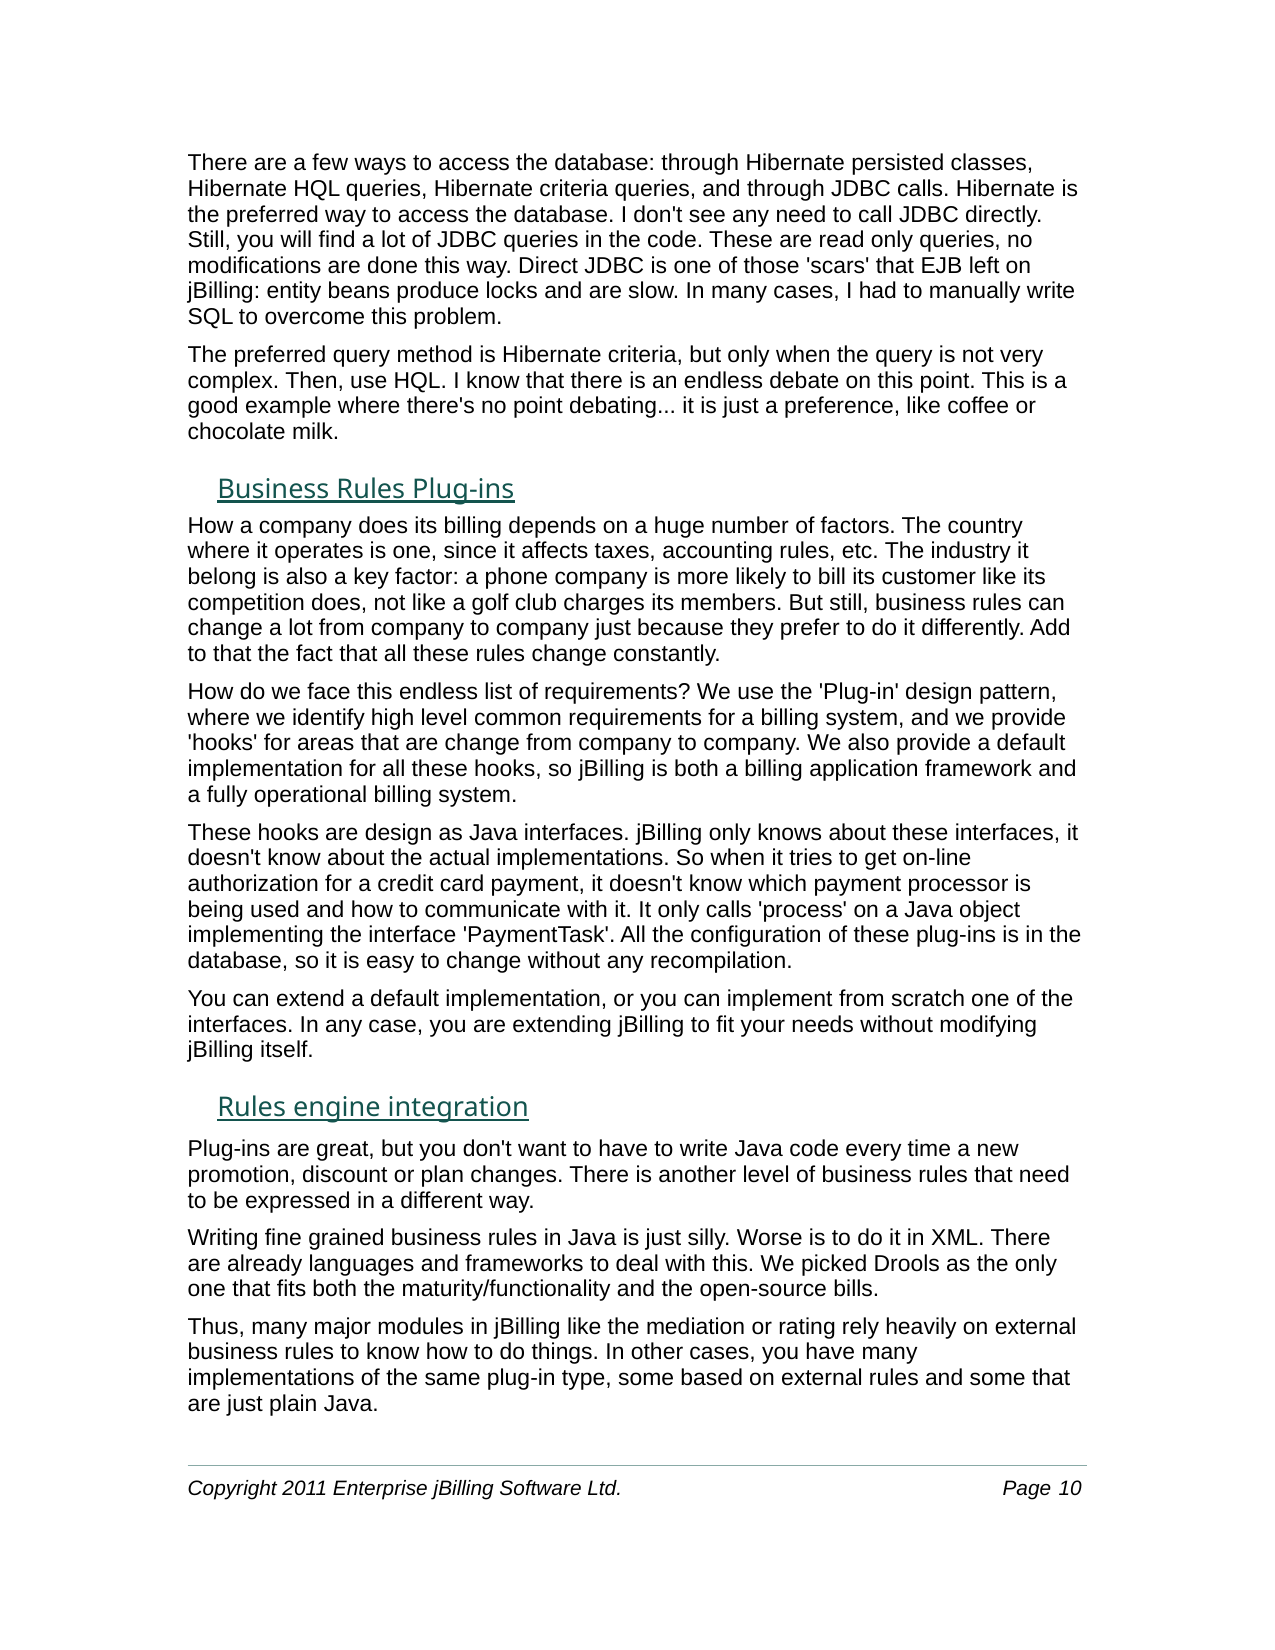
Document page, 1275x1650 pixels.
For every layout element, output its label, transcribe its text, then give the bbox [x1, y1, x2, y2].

text How a company does its billing depends on a huge number of factors. The country where it operates is one, since it affects taxes, accounting rules, etc. The industry it belong is also a key factor: a phone company is more likely to bill its customer like its competition does, not like a golf club charges its members. But still, business rules can change a lot from company to company just because they prefer to do it differently. Add to that the fact that all these rules change constantly. [187, 512, 1087, 666]
text How do we face this endless list of requirements? We use the 'Plug-in' design pattern, where we identify high level common requirements for a billing system, and we provide 'hooks' for areas that are change from company to company. We also provide a default implementation for all these hooks, so jBilling is both a billing application framework and a fully operational billing system. [187, 679, 1087, 807]
text Thus, many major modules in jBilling like the mediation or rating rely heavily on external business rules to know how to do things. In other cases, you have many implementations of the same plug-in type, some based on external rules and some that are just plain Java. [187, 1313, 1087, 1416]
text These hooks are design as Java interfaces. jBilling only knows about these interfaces, it doesn't know about the actual implementations. So when it tries to get on-line authorization for a credit card payment, it doesn't know which payment processor is being used and how to communicate with it. It only calls 'process' on a Java object implementing the interface 'PaymentTask'. All the configuration of these plug-ins is in the database, so it is easy to change without any recompilation. [187, 819, 1087, 973]
subtitle Rules engine integration [217, 1087, 1087, 1124]
text The preferred query method is Hibernate criteria, but only when the query is not very complex. Then, use HQL. I know that there is an endless debate on this point. This is a good example where there's no point debating... it is just a preference, like coffee or chocolate milk. [187, 342, 1087, 444]
text Writing fine grained business rules in Java is just silly. Worse is to do it in XML. There are already languages and frameworks to deal with this. We picked Drools as the only one that fits both the maturity/functionality and the open-source bills. [187, 1225, 1087, 1302]
text Plug-ins are great, but you don't want to have to write Java code every time a new promotion, discount or plan changes. There is another level of business rules that need to be expressed in a different way. [187, 1136, 1087, 1213]
text You can extend a default implementation, or you can implement from scratch one of the interfaces. In any case, you are extending jBilling to fit your needs without modifying jBilling itself. [187, 986, 1087, 1062]
subtitle Business Rules Plug-ins [217, 469, 1087, 506]
text There are a few ways to access the database: through Hibernate persisted classes, Hibernate HQL queries, Hibernate criteria queries, and through JDBC calls. Hibernate is the preferred way to access the database. I don't see any need to call JDBC directly. Still, you will find a lot of JDBC queries in the code. These are read only queries, no modifications are done this way. Direct JDBC is one of those 'scars' that EJB left on jBilling: entity beans produce locks and are slow. In many cases, I had to manually write SQL to overcome this problem. [187, 150, 1087, 329]
